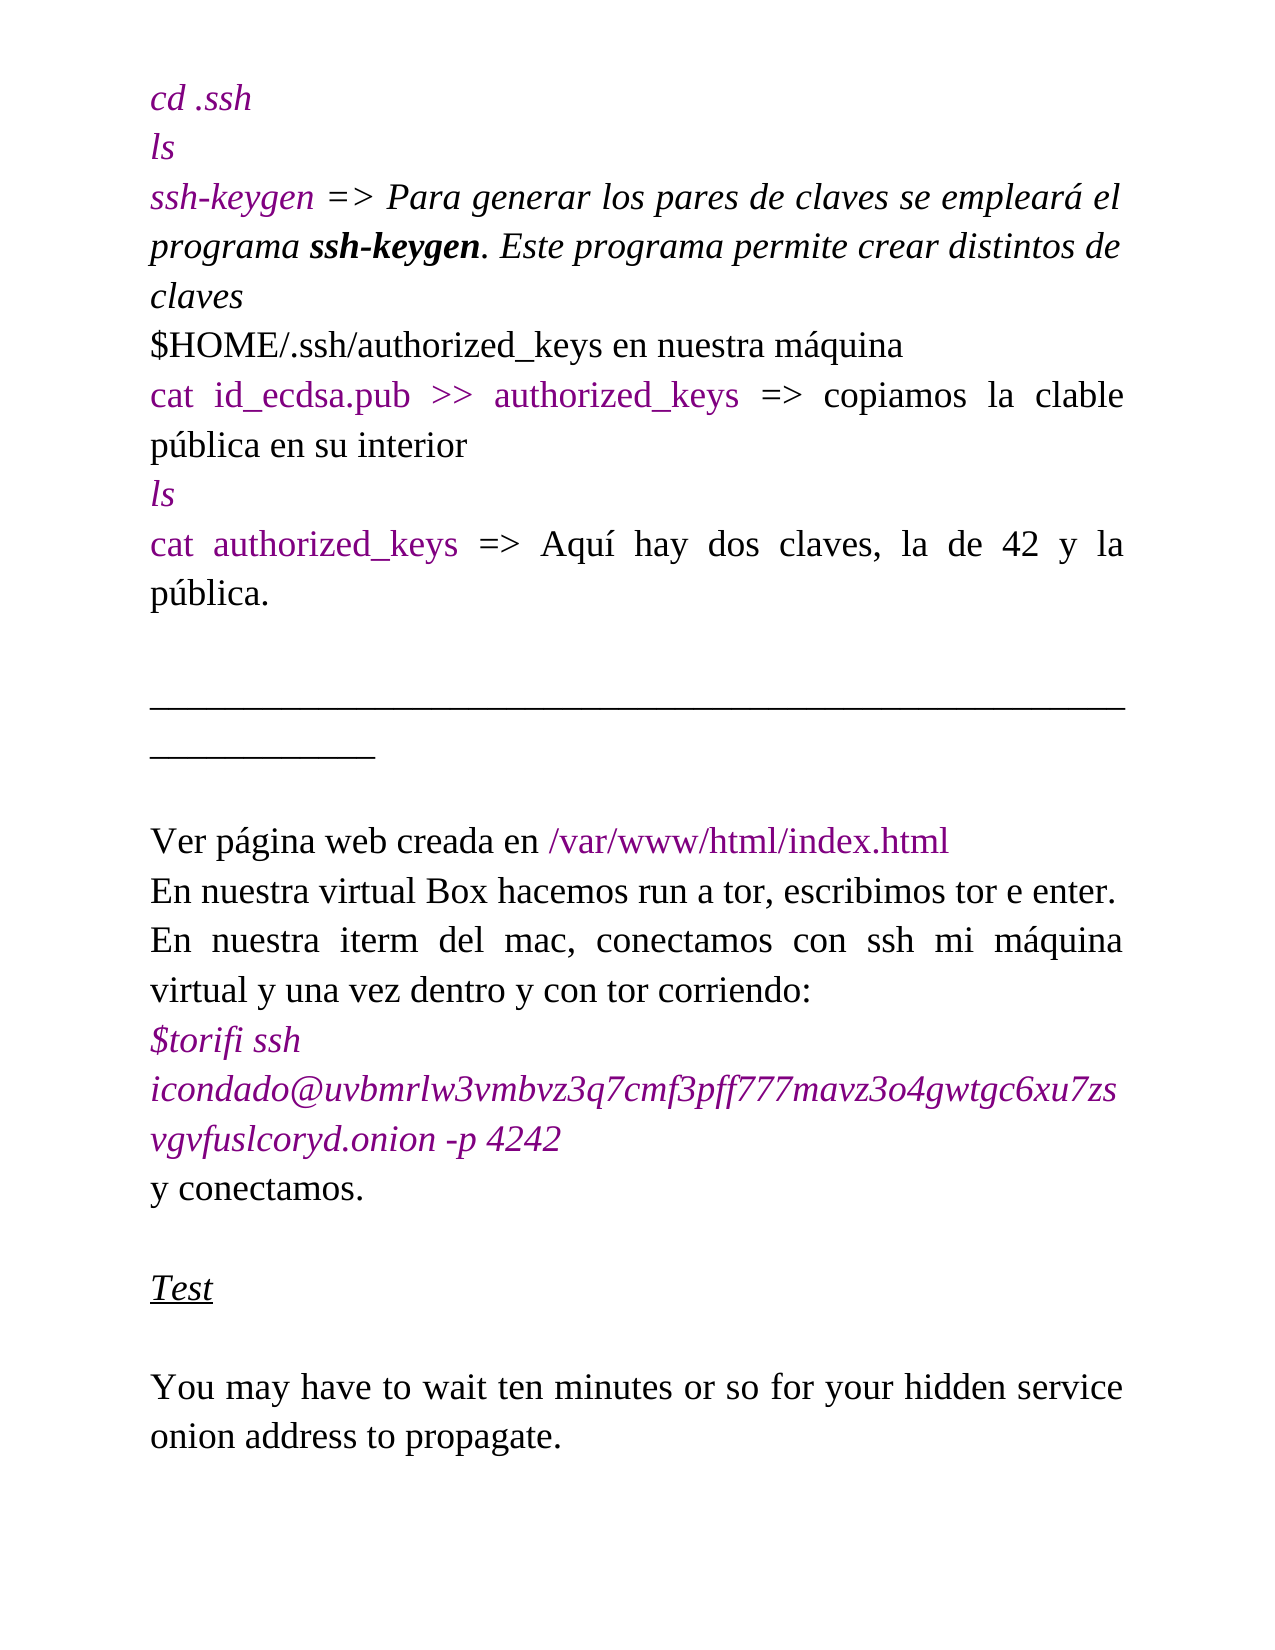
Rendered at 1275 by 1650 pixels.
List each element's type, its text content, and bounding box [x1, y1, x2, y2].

text ____________________________________________________ [150, 670, 1125, 708]
text cd .ssh [150, 75, 1125, 118]
text ssh-keygen => Para generar los pares de claves se empleará el programa ssh-keygen. Este programa permite crear distintos de claves [150, 174, 1125, 316]
text Test [150, 1265, 1125, 1308]
text En nuestra iterm del mac, conectamos con ssh mi máquina virtual y una vez dentro y con tor corriendo: [150, 918, 1125, 1011]
text ls [150, 472, 1125, 515]
text $torifi ssh icondado@uvbmrlw3vmbvz3q7cmf3pff777mavz3o4gwtgc6xu7zsvgvfuslcoryd.onion -p 4242 [150, 1017, 1125, 1159]
text ____________ [150, 710, 1125, 763]
text ls [150, 124, 1125, 168]
text En nuestra virtual Box hacemos run a tor, escribimos tor e enter. [150, 868, 1125, 911]
text y conectamos. [150, 1166, 1125, 1209]
text cat id_ecdsa.pub >> authorized_keys => copiamos la clable pública en su interior [150, 372, 1125, 465]
text $HOME/.ssh/authorized_keys en nuestra máquina [150, 323, 1125, 366]
text cat authorized_keys => Aquí hay dos claves, la de 42 y la pública. [150, 521, 1125, 614]
text You may have to wait ten minutes or so for your hidden service onion address to propagate. [150, 1364, 1125, 1457]
text Ver página web creada en /var/www/html/index.html [150, 819, 1125, 862]
